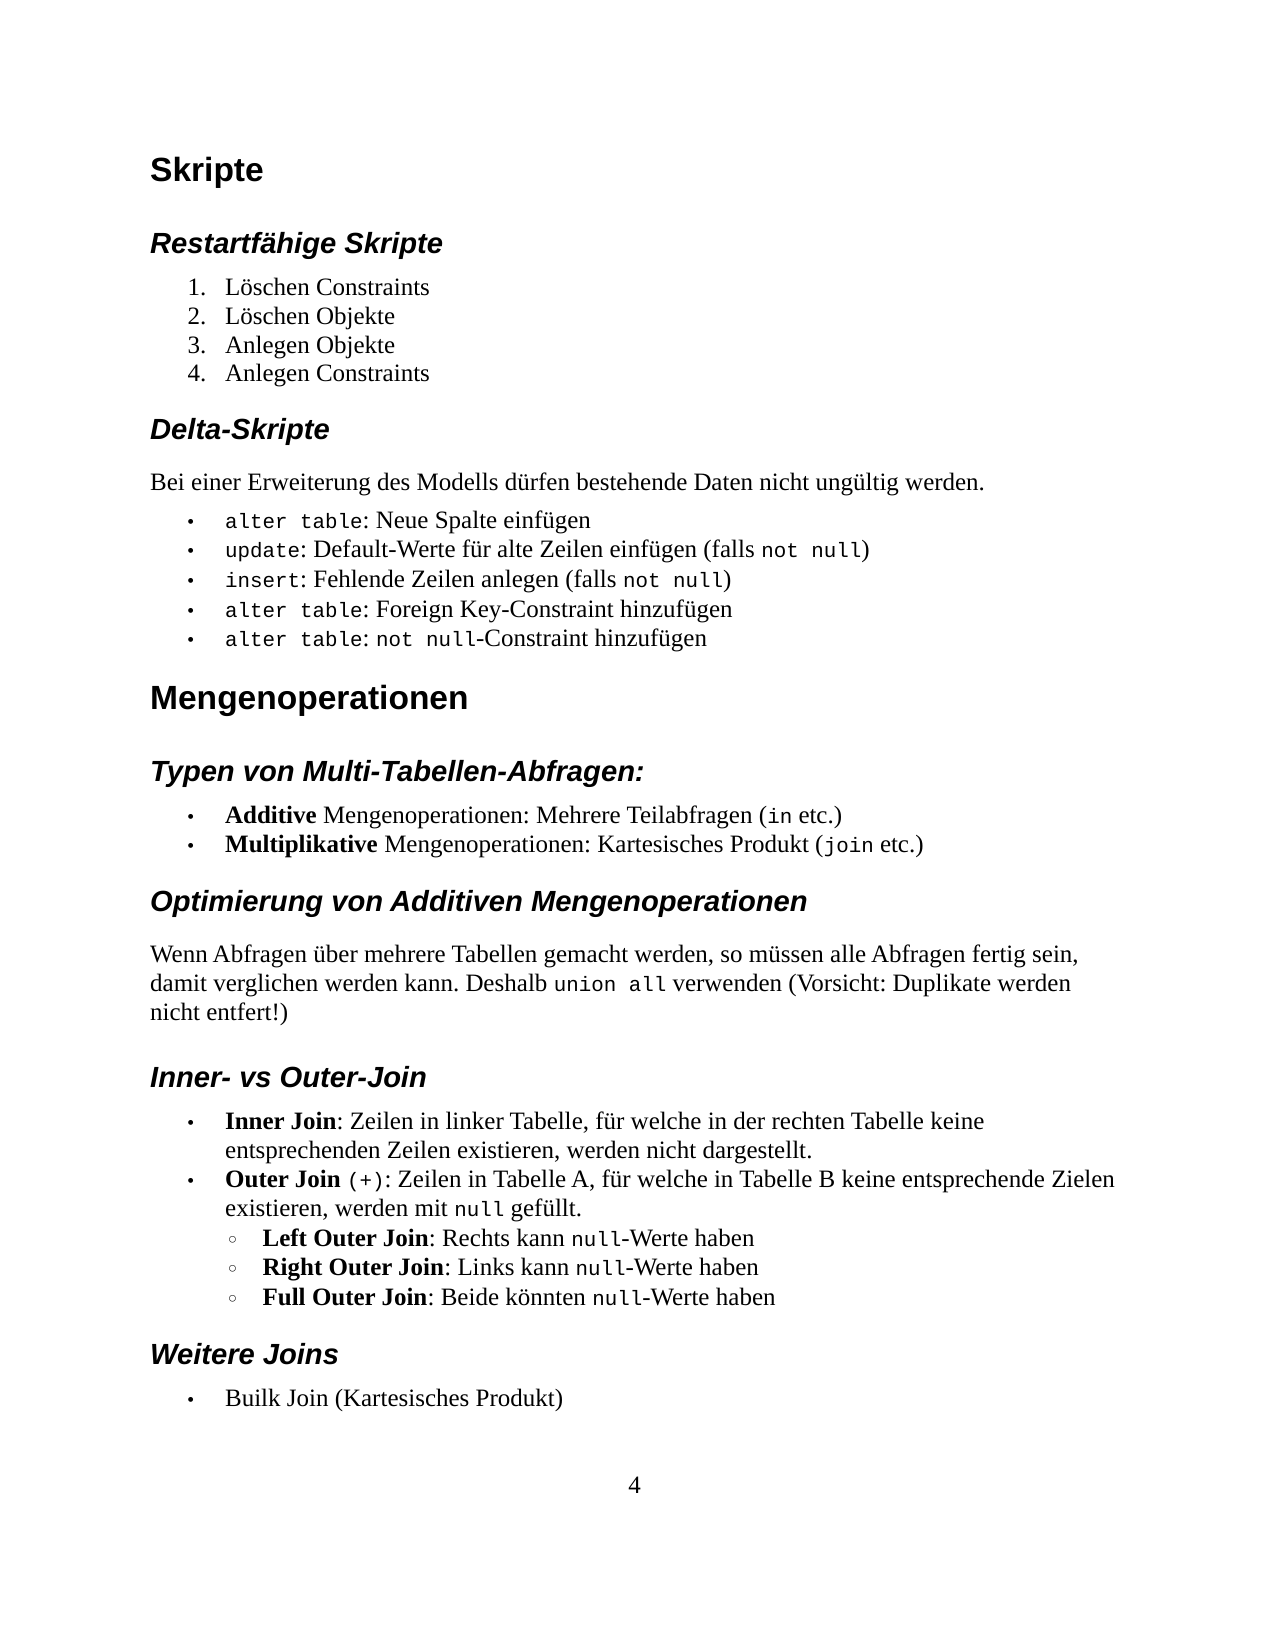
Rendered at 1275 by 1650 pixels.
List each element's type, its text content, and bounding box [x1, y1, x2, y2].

subtitle Optimierung von Additiven Mengenoperationen [150, 884, 1125, 918]
text Bei einer Erweiterung des Modells dürfen bestehende Daten nicht ungültig werden. [150, 467, 1125, 496]
list alter table: not null-Constraint hinzufügen [187, 623, 1125, 653]
list Löschen Objekte [187, 301, 1125, 330]
list Right Outer Join: Links kann null-Werte haben [225, 1252, 1125, 1282]
list Multiplikative Mengenoperationen: Kartesisches Produkt (join etc.) [187, 829, 1125, 859]
list Additive Mengenoperationen: Mehrere Teilabfragen (in etc.) [187, 800, 1125, 829]
list Anlegen Constraints [187, 358, 1125, 387]
subtitle Skripte [150, 150, 1125, 189]
subtitle Weitere Joins [150, 1337, 1125, 1370]
list Löschen Constraints [187, 272, 1125, 301]
list Inner Join: Zeilen in linker Tabelle, für welche in der rechten Tabelle keine entsprechenden Zeilen existieren, werden nicht dargestellt. [187, 1106, 1125, 1164]
list insert: Fehlende Zeilen anlegen (falls not null) [187, 564, 1125, 594]
list Anlegen Objekte [187, 330, 1125, 358]
list update: Default-Werte für alte Zeilen einfügen (falls not null) [187, 534, 1125, 564]
list Full Outer Join: Beide könnten null-Werte haben [225, 1282, 1125, 1312]
list alter table: Foreign Key-Constraint hinzufügen [187, 594, 1125, 623]
text Wenn Abfragen über mehrere Tabellen gemacht werden, so müssen alle Abfragen fertig sein, damit verglichen werden kann. Deshalb union all verwenden (Vorsicht: Duplikate werden nicht entfert!) [150, 939, 1125, 1026]
subtitle Mengenoperationen [150, 678, 1125, 716]
list Builk Join (Kartesisches Produkt) [187, 1383, 1125, 1411]
list Left Outer Join: Rechts kann null-Werte haben [225, 1223, 1125, 1252]
subtitle Delta-Skripte [150, 412, 1125, 446]
subtitle Restartfähige Skripte [150, 226, 1125, 260]
list Outer Join (+): Zeilen in Tabelle A, für welche in Tabelle B keine entsprechende Zielen existieren, werden mit null gefüllt. [187, 1164, 1125, 1223]
list alter table: Neue Spalte einfügen [187, 505, 1125, 534]
subtitle Inner- vs Outer-Join [150, 1060, 1125, 1094]
subtitle Typen von Multi-Tabellen-Abfragen: [150, 754, 1125, 787]
